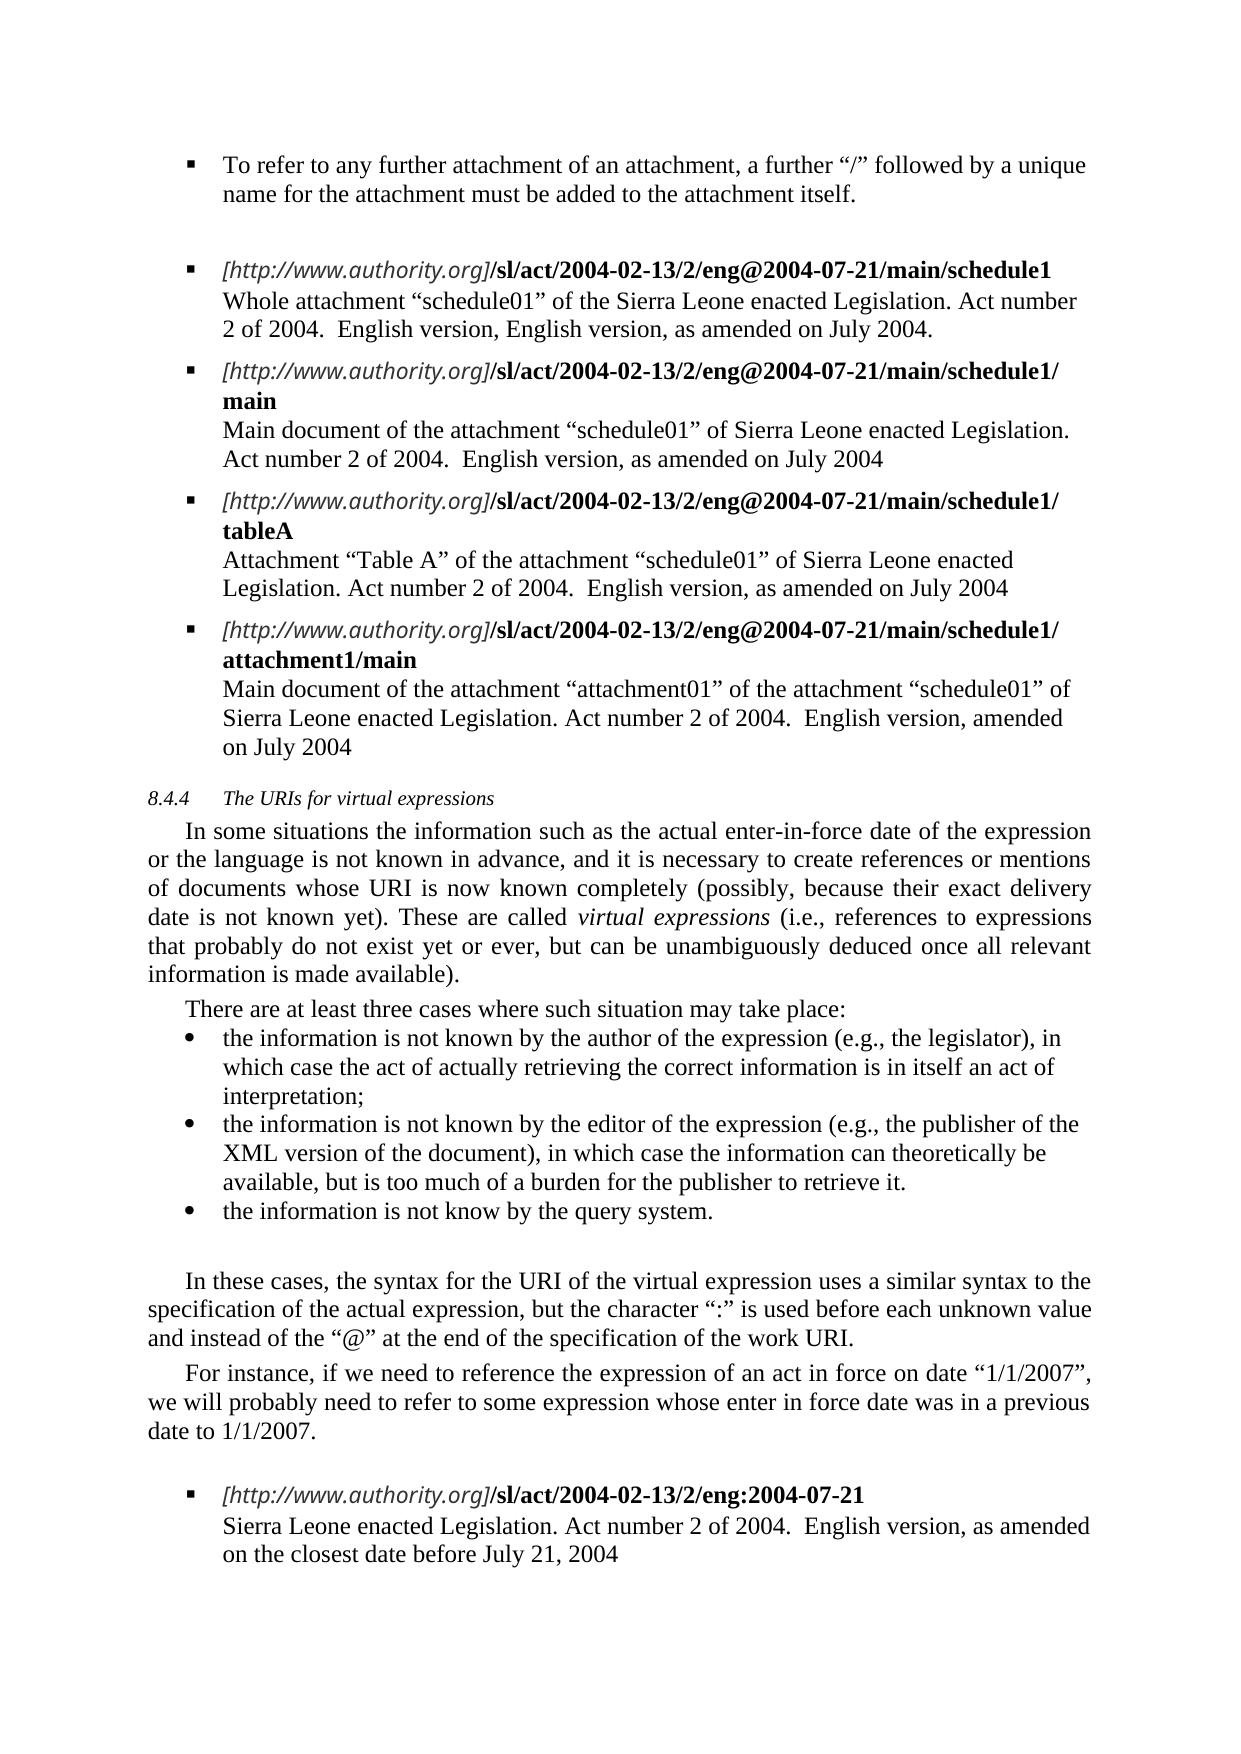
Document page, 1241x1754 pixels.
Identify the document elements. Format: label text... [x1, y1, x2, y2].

list [http://www.authority.org]/sl/act/2004-02-13/2/eng@2004-07-21/main/schedule1 Whole attachment “schedule01” of the Sierra Leone enacted Legislation. Act number 2 of 2004. English version, English version, as amended on July 2004. [185, 254, 1092, 343]
text There are at least three cases where such situation may take place: [148, 994, 1092, 1023]
list [http://www.authority.org]/sl/act/2004-02-13/2/eng@2004-07-21/main/schedule1/attachment1/main Main document of the attachment “attachment01” of the attachment “schedule01” of Sierra Leone enacted Legislation. Act number 2 of 2004. English version, amended on July 2004 [185, 614, 1092, 760]
list the information is not known by the author of the expression (e.g., the legislator), in which case the act of actually retrieving the correct information is in itself an act of interpretation; [185, 1023, 1092, 1109]
list To refer to any further attachment of an attachment, a further “/” followed by a unique name for the attachment must be added to the attachment itself. [185, 150, 1092, 207]
text In some situations the information such as the actual enter-in-force date of the expression or the language is not known in advance, and it is necessary to create references or mentions of documents whose URI is now known completely (possibly, because their exact delivery date is not known yet). These are called virtual expressions (i.e., references to expressions that probably do not exist yet or ever, but can be unambiguously deduced once all relevant information is made available). [148, 816, 1092, 988]
list the information is not known by the editor of the expression (e.g., the publisher of the XML version of the document), in which case the information can theoretically be available, but is too much of a burden for the publisher to retrieve it. [185, 1109, 1092, 1196]
subtitle The URIs for virtual expressions [148, 785, 1092, 809]
list [http://www.authority.org]/sl/act/2004-02-13/2/eng:2004-07-21 Sierra Leone enacted Legislation. Act number 2 of 2004. English version, as amended on the closest date before July 21, 2004 [185, 1479, 1092, 1568]
list [http://www.authority.org]/sl/act/2004-02-13/2/eng@2004-07-21/main/schedule1/tableA Attachment “Table A” of the attachment “schedule01” of Sierra Leone enacted Legislation. Act number 2 of 2004. English version, as amended on July 2004 [185, 485, 1092, 602]
list the information is not know by the query system. [185, 1196, 1092, 1224]
list [http://www.authority.org]/sl/act/2004-02-13/2/eng@2004-07-21/main/schedule1/main Main document of the attachment “schedule01” of Sierra Leone enacted Legislation. Act number 2 of 2004. English version, as amended on July 2004 [185, 355, 1092, 473]
text In these cases, the syntax for the URI of the virtual expression uses a similar syntax to the specification of the actual expression, but the character “:” is used before each unknown value and instead of the “@” at the end of the specification of the work URI. [148, 1266, 1092, 1352]
text For instance, if we need to reference the expression of an act in force on date “1/1/2007”, we will probably need to refer to some expression whose enter in force date was in a previous date to 1/1/2007. [148, 1358, 1092, 1444]
